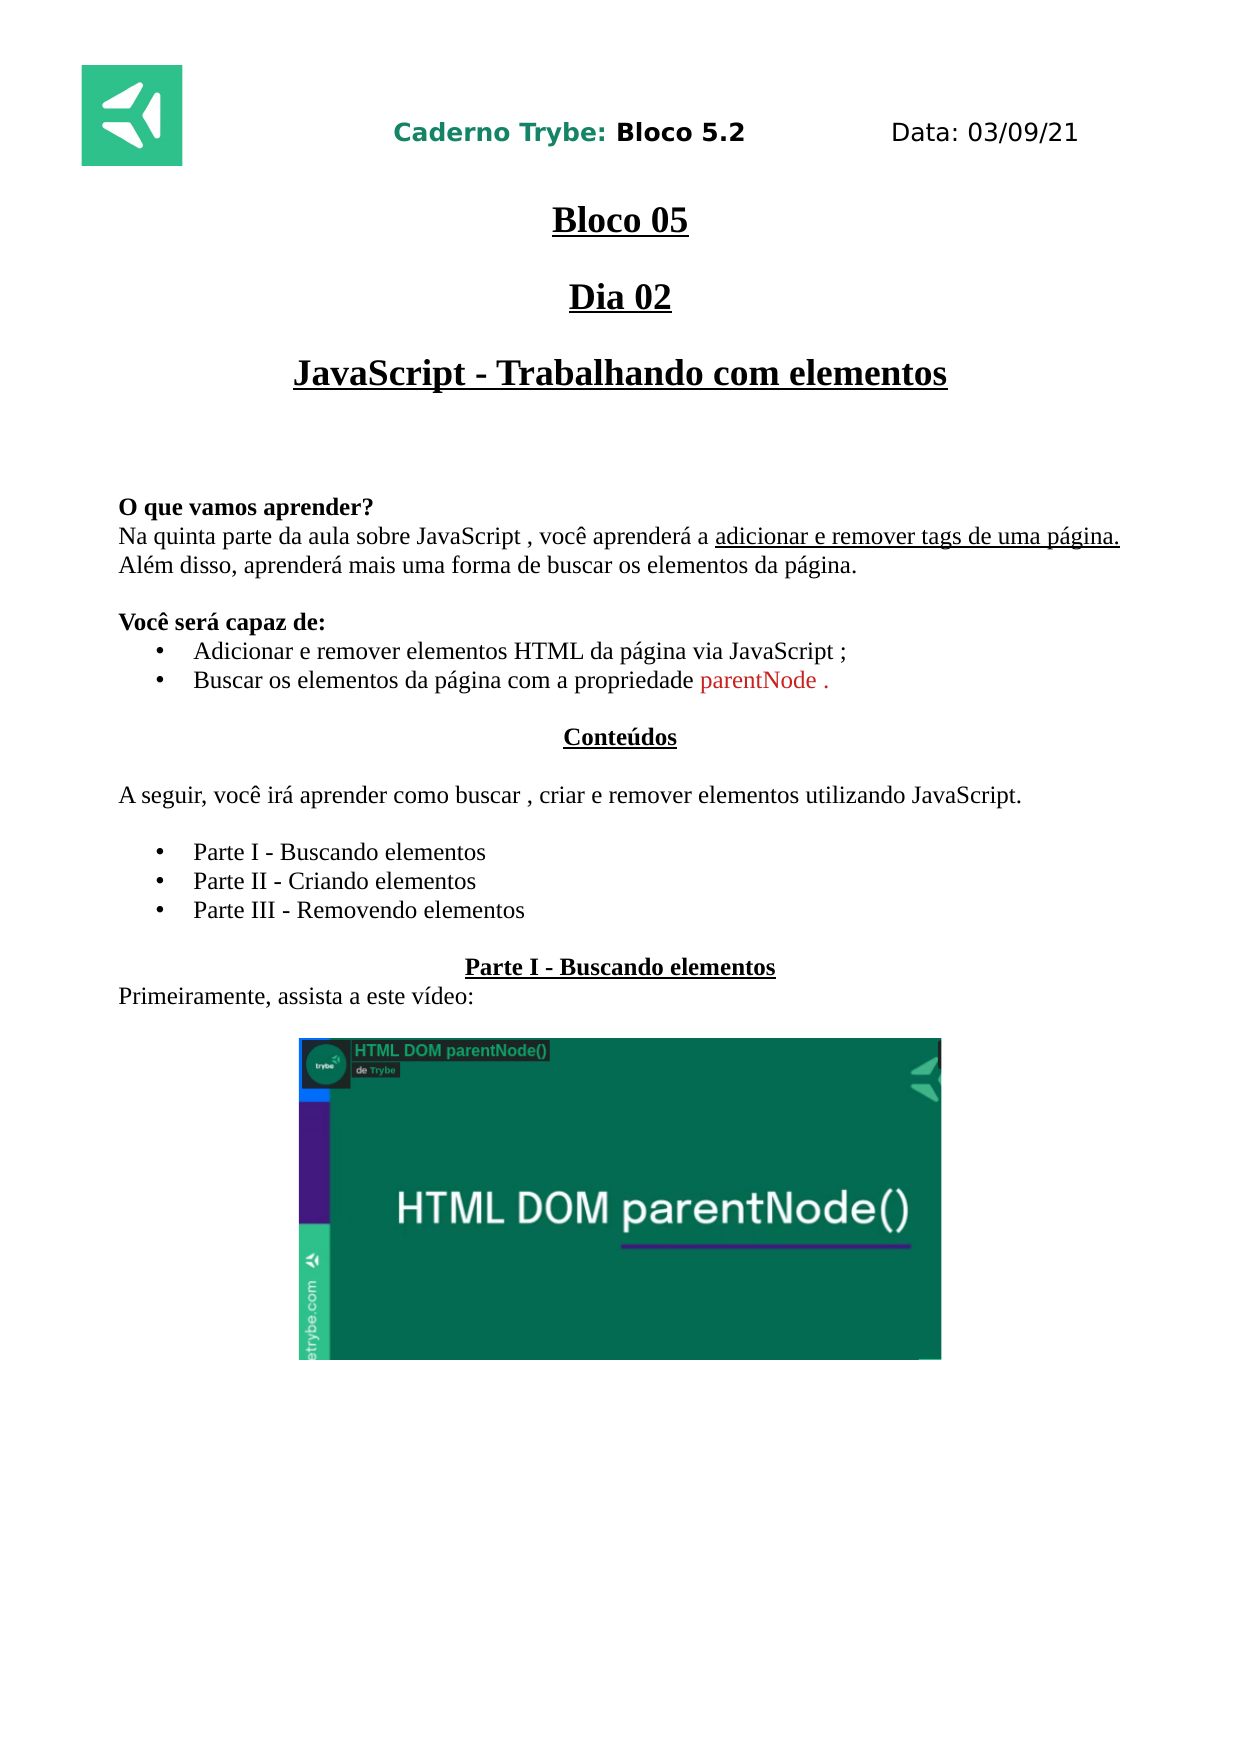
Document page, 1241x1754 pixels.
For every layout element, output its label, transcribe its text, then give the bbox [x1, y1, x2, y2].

text Primeiramente, assista a este vídeo: [118, 981, 1122, 1010]
list Buscar os elementos da página com a propriedade parentNode . [156, 665, 1122, 694]
picture [81, 65, 183, 166]
list Parte II - Criando elementos [156, 866, 1122, 895]
subtitle Dia 02 [118, 274, 1122, 317]
text A seguir, você irá aprender como buscar , criar e remover elementos utilizando JavaScript. [118, 780, 1122, 809]
text Além disso, aprenderá mais uma forma de buscar os elementos da página. [118, 550, 1122, 579]
subtitle Bloco 05 [118, 198, 1122, 241]
list Adicionar e remover elementos HTML da página via JavaScript ; [156, 636, 1122, 665]
text Parte I - Buscando elementos [118, 952, 1122, 981]
text Na quinta parte da aula sobre JavaScript , você aprenderá a adicionar e remover tags de uma página. [118, 521, 1122, 550]
text Você será capaz de: [118, 607, 1122, 636]
subtitle JavaScript - Trabalhando com elementos [118, 351, 1122, 394]
picture [298, 1038, 942, 1360]
list Parte I - Buscando elementos [156, 837, 1122, 866]
text O que vamos aprender? [118, 492, 1122, 521]
list Parte III - Removendo elementos [156, 895, 1122, 924]
text Conteúdos [118, 722, 1122, 751]
